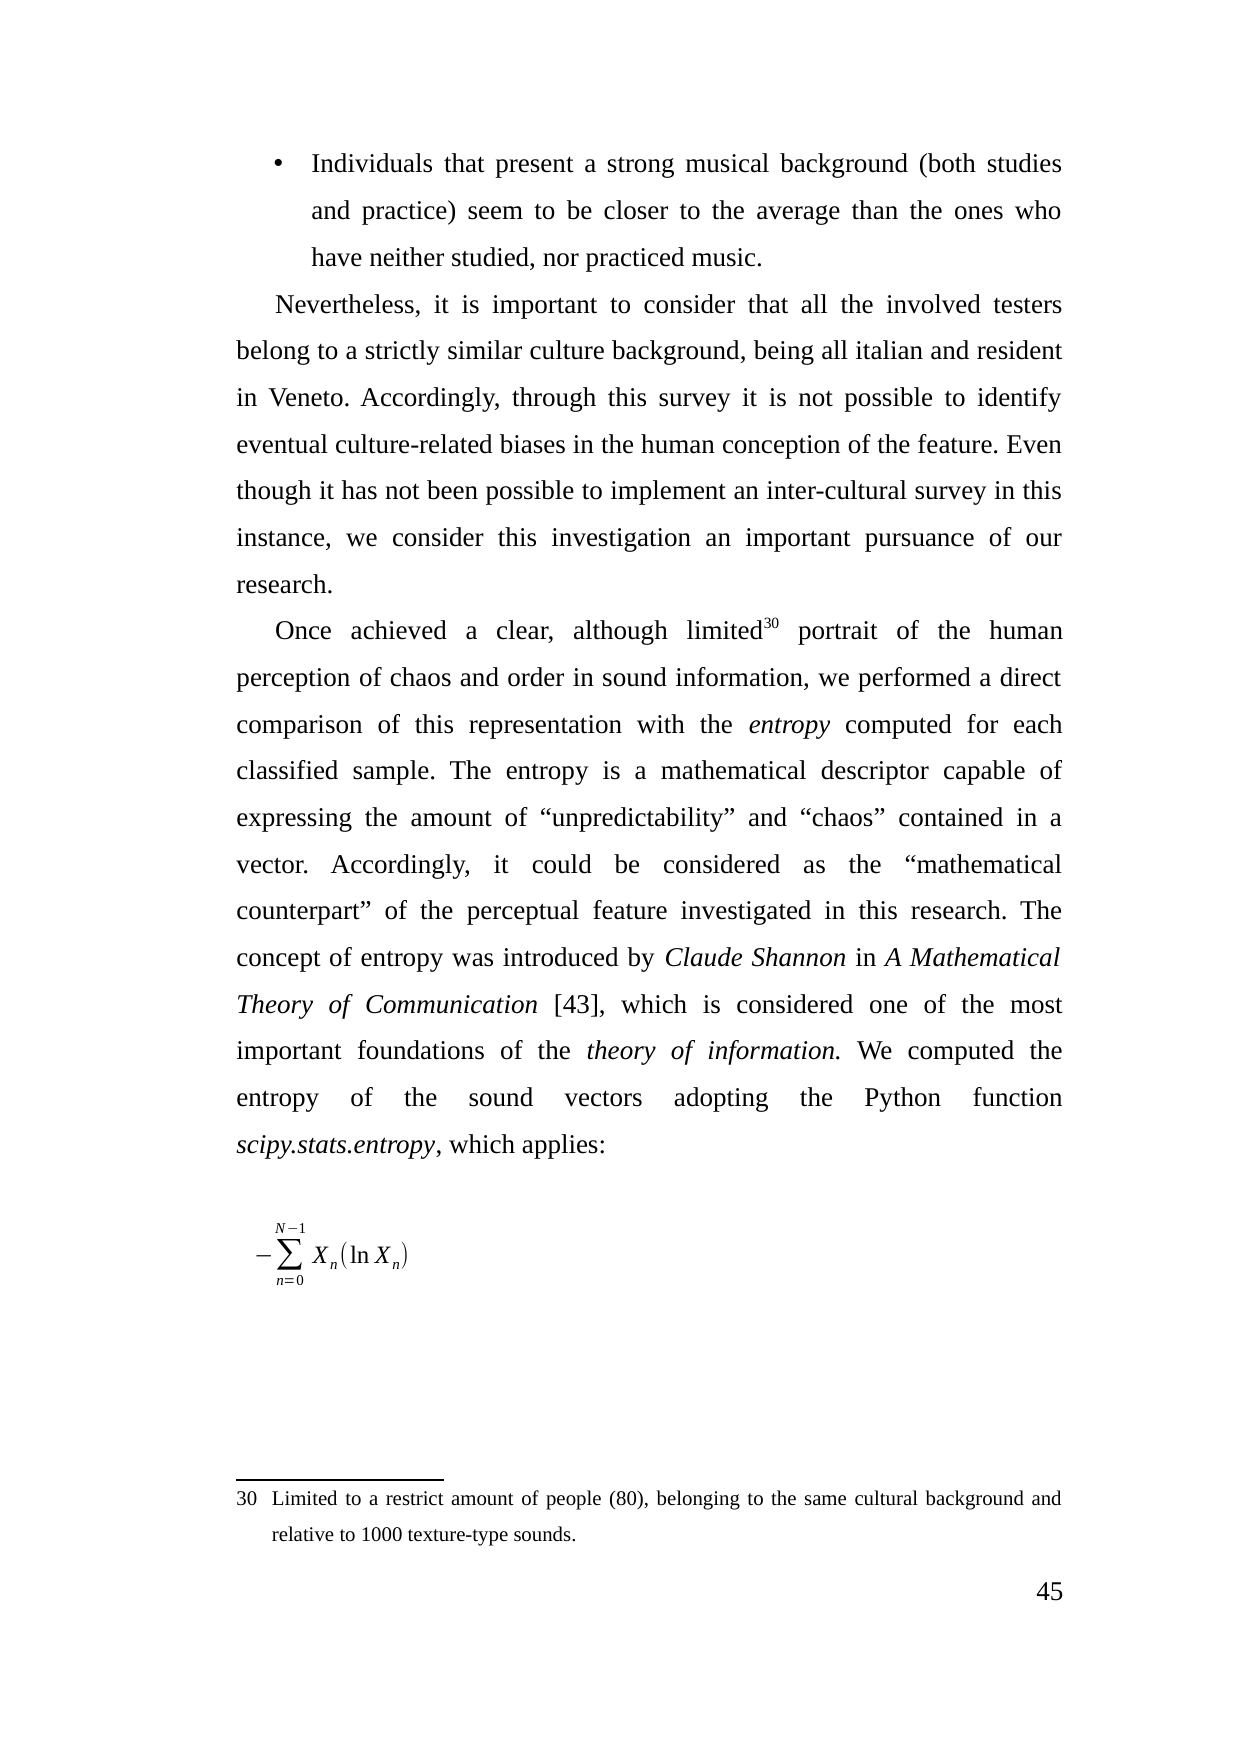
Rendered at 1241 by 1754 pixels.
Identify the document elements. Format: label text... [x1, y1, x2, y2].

text Once achieved a clear, although limited portrait of the human perception of chaos and order in sound information, we performed a direct comparison of this representation with the entropy computed for each classified sample. The entropy is a mathematical descriptor capable of expressing the amount of “unpredictability” and “chaos” contained in a vector. Accordingly, it could be considered as the “mathematical counterpart” of the perceptual feature investigated in this research. The concept of entropy was introduced by Claude Shannon in A Mathematical Theory of Communication [43], which is considered one of the most important foundations of the theory of information. We computed the entropy of the sound vectors adopting the Python function scipy.stats.entropy, which applies: [236, 614, 1063, 1159]
text Nevertheless, it is important to consider that all the involved testers belong to a strictly similar culture background, being all italian and resident in Veneto. Accordingly, through this survey it is not possible to identify eventual culture-related biases in the human conception of the feature. Even though it has not been possible to implement an inter-cultural survey in this instance, we consider this investigation an important pursuance of our research. [236, 288, 1063, 599]
text Limited to a restrict amount of people (80), belonging to the same cultural background and relative to 1000 texture-type sounds. [236, 1486, 1063, 1546]
list Individuals that present a strong musical background (both studies and practice) seem to be closer to the average than the ones who have neither studied, nor practiced music. [274, 148, 1063, 272]
